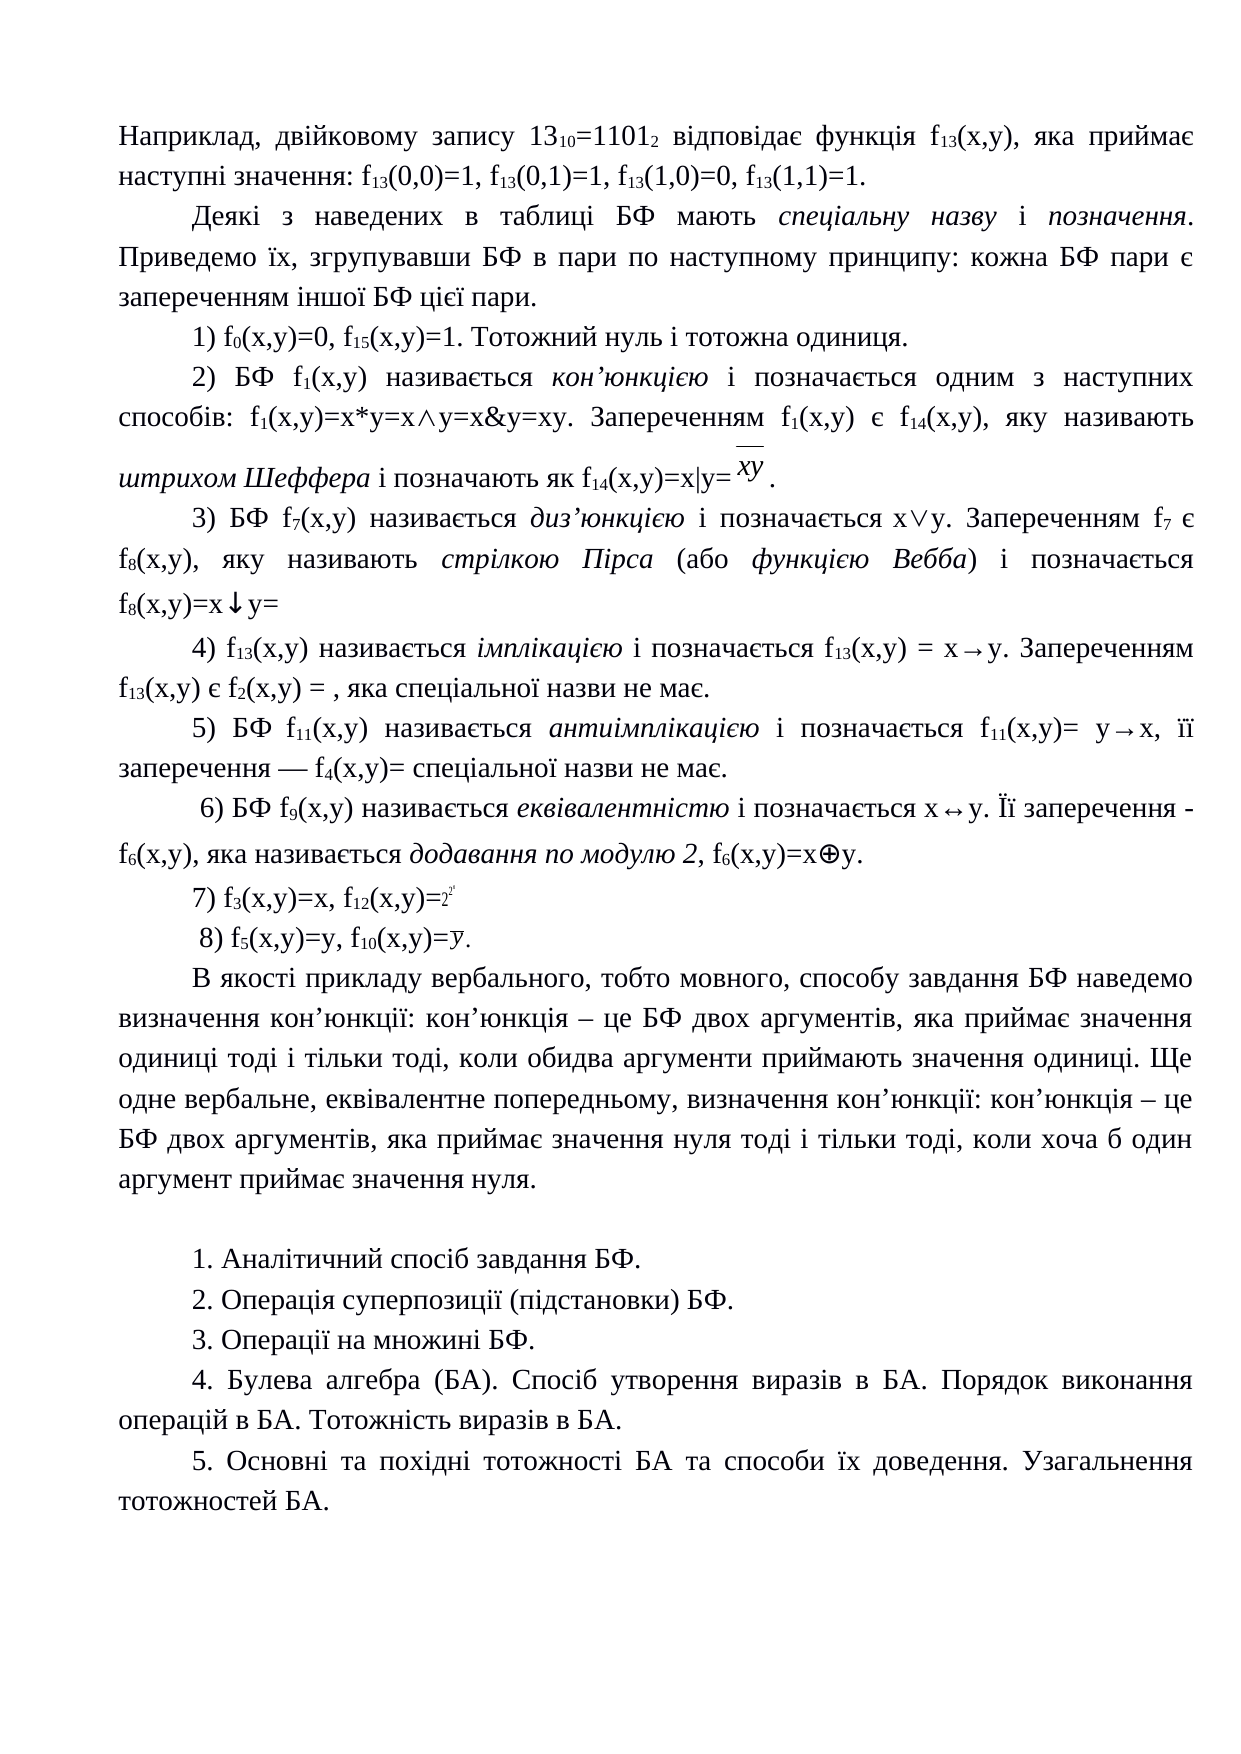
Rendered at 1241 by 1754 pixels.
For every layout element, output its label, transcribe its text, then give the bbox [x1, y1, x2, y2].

text 5) БФ f11(x,y) називається антиімплікацією і позначається f11(x,y)= у→х, її заперечення — f4(x,y)= спеціальної назви не має. [118, 710, 1194, 784]
text 5. Основні та похідні тотожності БА та способи їх доведення. Узагальнення тотожностей БА. [118, 1443, 1194, 1516]
text Наприклад, двійковому запису 1310=11012 відповідає функція f13(x,y), яка приймає наступні значення: f13(0,0)=1, f13(0,1)=1, f13(1,0)=0, f13(1,1)=1. [118, 118, 1194, 192]
text 4. Булева алгебра (БА). Спосіб утворення виразів в БА. Порядок виконання операцій в БА. Тотожність виразів в БА. [118, 1362, 1194, 1436]
text 2. Операція суперпозиції (підстановки) БФ. [118, 1282, 1194, 1315]
text 1) f0(x,y)=0, f15(x,y)=1. Тотожний нуль і тотожна одиниця. [118, 319, 1194, 353]
text 6) БФ f9(x,y) називається еквівалентністю і позначається х↔у. Її заперечення - f6(x,y), яка називається додавання по модулю 2, f6(x,y)=х⊕у. [118, 791, 1194, 872]
text Деякі з наведених в таблиці БФ мають спеціальну назву і позначення. Приведемо їх, згрупувавши БФ в пари по наступному принципу: кожна БФ пари є запереченням іншої БФ цієї пари. [118, 198, 1194, 312]
text 4) f13(x,y) називається імплікацією і позначається f13(x,y) = x→y. Запереченням f13(x,y) є f2(x,y) = , яка спеціальної назви не має. [118, 630, 1194, 703]
text 2) БФ f1(x,y) називається кон’юнкцією і позначається одним з наступних способів: f1(x,y)=x*y=x∧y=x&y=xy. Запереченням f1(x,y) є f14(x,y), яку називають штрихом Шеффера і позначають як f14(x,y)=x|y=. [118, 359, 1194, 494]
text 8) f5(x,y)=y, f10(x,y)=. [118, 920, 1194, 953]
text 1. Аналітичний спосіб завдання БФ. [118, 1242, 1194, 1275]
text 3. Операції на множині БФ. [118, 1322, 1194, 1356]
text В якості прикладу вербального, тобто мовного, способу завдання БФ наведемо визначення кон’юнкції: кон’юнкція – це БФ двох аргументів, яка приймає значення одиниці тоді і тільки тоді, коли обидва аргументи приймають значення одиниці. Ще одне вербальне, еквівалентне попередньому, визначення кон’юнкції: кон’юнкція – це БФ двох аргументів, яка приймає значення нуля тоді і тільки тоді, коли хоча б один аргумент приймає значення нуля. [118, 960, 1194, 1195]
text 7) f3(x,y)=x, f12(x,y)= [118, 880, 1194, 913]
text 3) БФ f7(x,y) називається диз’юнкцією і позначається х∨у. Запереченням f7 є f8(x,y), яку називають стрілкою Пірса (або функцією Вебба) і позначається f8(x,y)=x↓y= [118, 500, 1194, 622]
